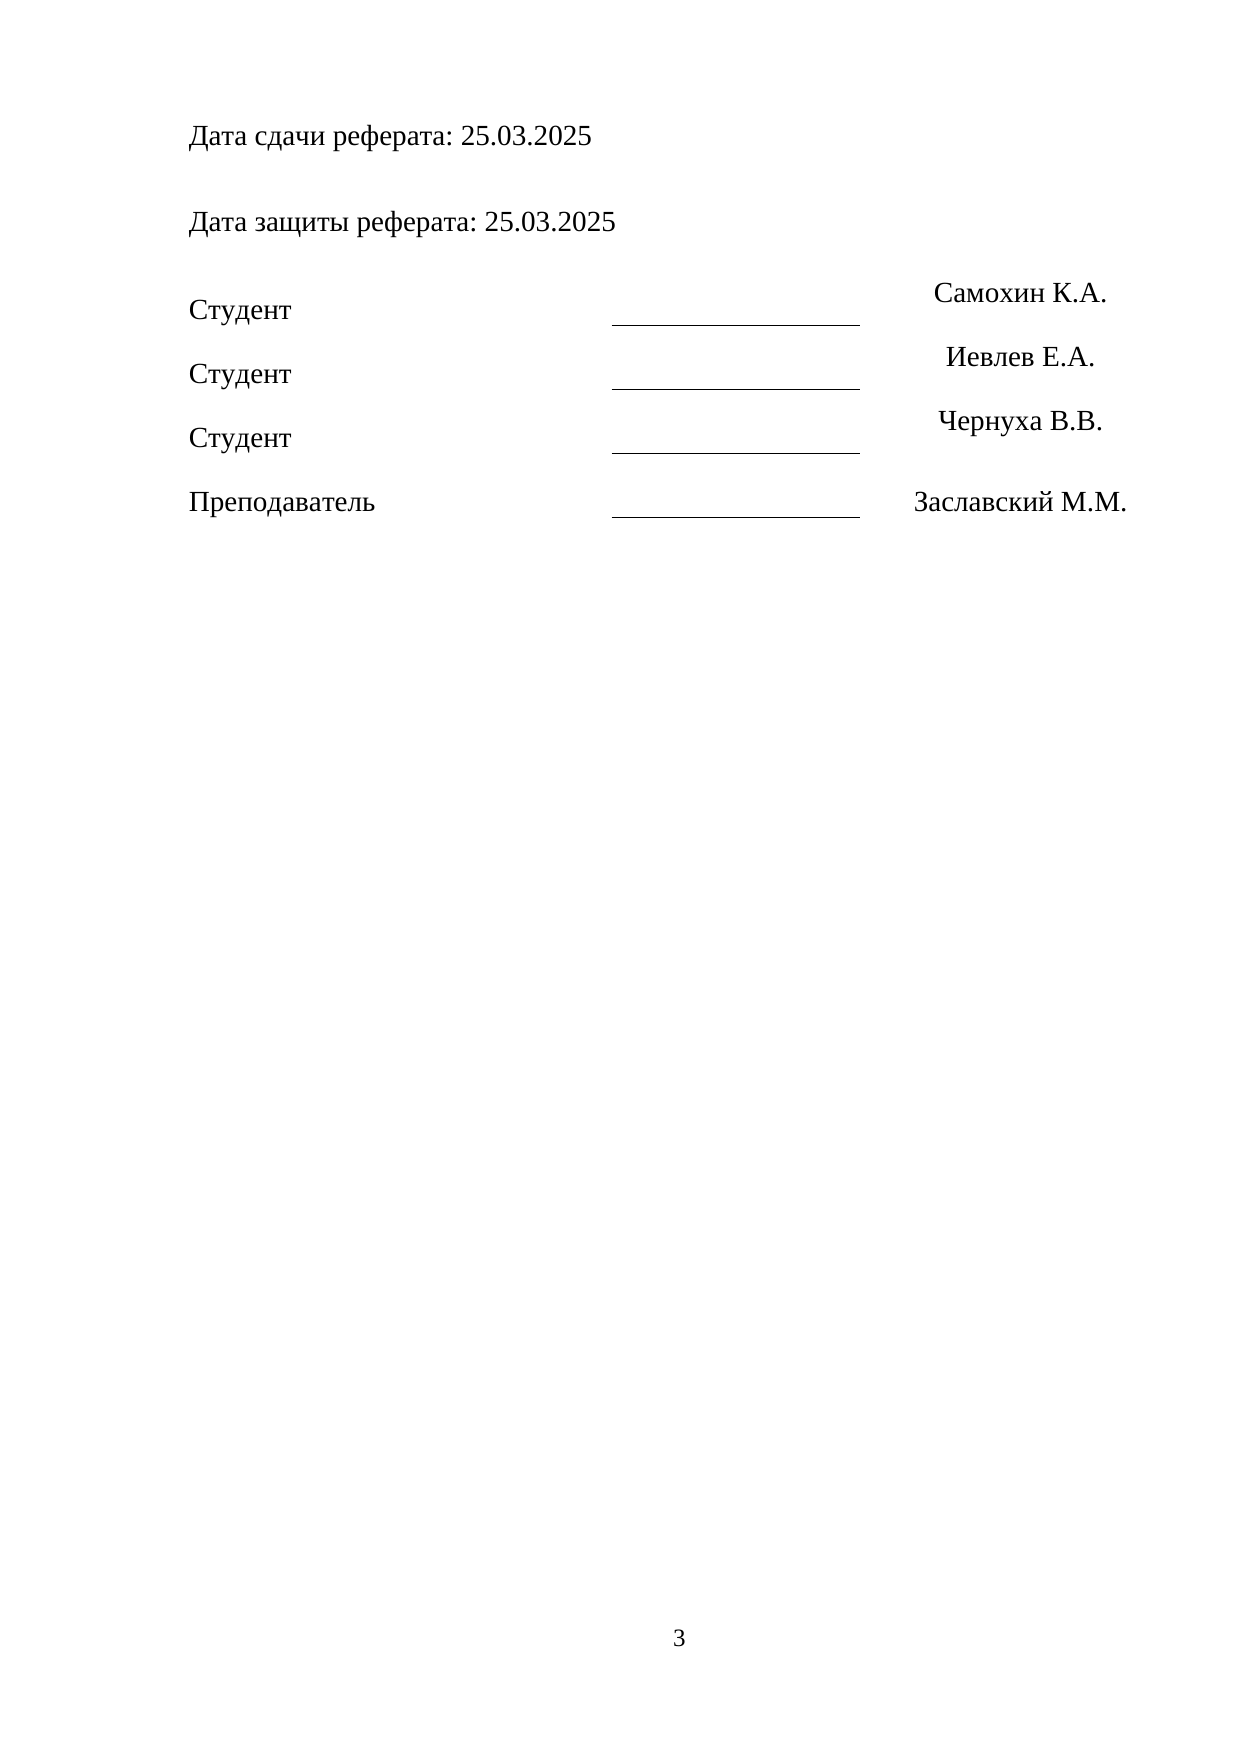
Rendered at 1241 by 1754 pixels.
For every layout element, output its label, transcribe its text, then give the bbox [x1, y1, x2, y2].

table_cell Дата сдачи реферата: 25.03.2025 [177, 118, 1181, 204]
table_cell Студент [177, 261, 612, 325]
table_cell Чернуха В.В. [860, 389, 1181, 453]
table_cell Дата защиты реферата: 25.03.2025 [177, 204, 1181, 261]
table_cell Преподаватель [177, 453, 612, 517]
table_cell [612, 390, 860, 453]
table_cell [612, 454, 860, 517]
table_cell Самохин К.А. [860, 261, 1181, 325]
table_cell Студент [177, 389, 612, 453]
table_cell [612, 261, 860, 325]
table_cell [612, 326, 860, 389]
table_cell Иевлев Е.А. [860, 325, 1181, 389]
table_cell Студент [177, 325, 612, 389]
table_cell Заславский М.М. [860, 453, 1181, 517]
